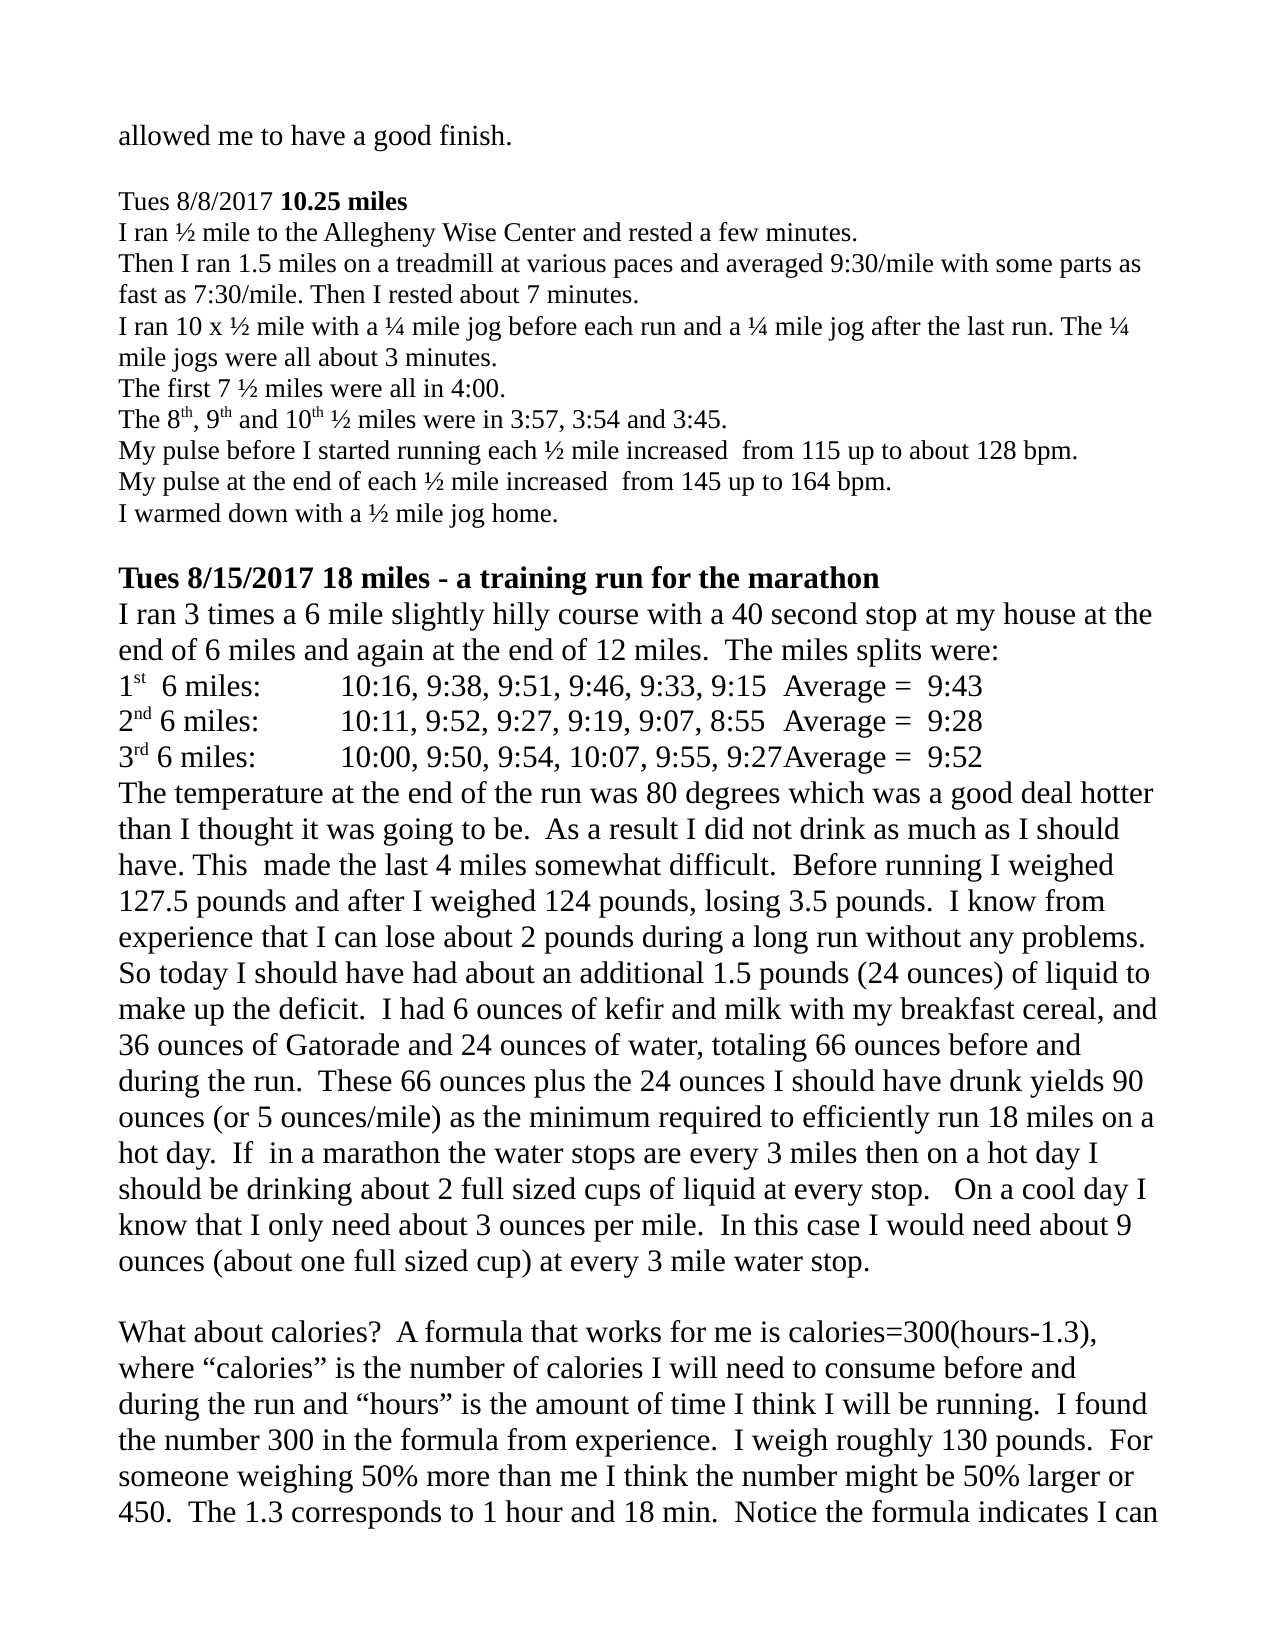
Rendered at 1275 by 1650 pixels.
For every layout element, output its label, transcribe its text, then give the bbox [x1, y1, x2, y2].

text 2nd 6 miles: 10:11, 9:52, 9:27, 9:19, 9:07, 8:55 Average = 9:28 [118, 703, 1161, 739]
text I warmed down with a ½ mile jog home. [118, 497, 1161, 528]
text I ran 3 times a 6 mile slightly hilly course with a 40 second stop at my house at the end of 6 miles and again at the end of 12 miles. The miles splits were: [118, 595, 1161, 667]
text I ran 10 x ½ mile with a ¼ mile jog before each run and a ¼ mile jog after the last run. The ¼ mile jogs were all about 3 minutes. [118, 310, 1161, 372]
text The temperature at the end of the run was 80 degrees which was a good deal hotter than I thought it was going to be. As a result I did not drink as much as I should have. This made the last 4 miles somewhat difficult. Before running I weighed 127.5 pounds and after I weighed 124 pounds, losing 3.5 pounds. I know from experience that I can lose about 2 pounds during a long run without any problems. So today I should have had about an additional 1.5 pounds (24 ounces) of liquid to make up the deficit. I had 6 ounces of kefir and milk with my breakfast cereal, and 36 ounces of Gatorade and 24 ounces of water, totaling 66 ounces before and during the run. These 66 ounces plus the 24 ounces I should have drunk yields 90 ounces (or 5 ounces/mile) as the minimum required to efficiently run 18 miles on a hot day. If in a marathon the water stops are every 3 miles then on a hot day I should be drinking about 2 full sized cups of liquid at every stop. On a cool day I know that I only need about 3 ounces per mile. In this case I would need about 9 ounces (about one full sized cup) at every 3 mile water stop. [118, 774, 1161, 1278]
text Tues 8/15/2017 18 miles - a training run for the marathon [118, 559, 1161, 595]
text My pulse before I started running each ½ mile increased from 115 up to about 128 bpm. [118, 434, 1161, 466]
text The 8th, 9th and 10th ½ miles were in 3:57, 3:54 and 3:45. [118, 403, 1161, 434]
text What about calories? A formula that works for me is calories=300(hours-1.3), where “calories” is the number of calories I will need to consume before and during the run and “hours” is the amount of time I think I will be running. I found the number 300 in the formula from experience. I weigh roughly 130 pounds. For someone weighing 50% more than me I think the number might be 50% larger or 450. The 1.3 corresponds to 1 hour and 18 min. Notice the formula indicates I can [118, 1314, 1161, 1529]
text Then I ran 1.5 miles on a treadmill at various paces and averaged 9:30/mile with some parts as fast as 7:30/mile. Then I rested about 7 minutes. [118, 247, 1161, 310]
text 1st 6 miles: 10:16, 9:38, 9:51, 9:46, 9:33, 9:15 Average = 9:43 [118, 667, 1161, 703]
text I ran ½ mile to the Allegheny Wise Center and rested a few minutes. [118, 216, 1161, 247]
text Tues 8/8/2017 10.25 miles [118, 185, 1161, 216]
text My pulse at the end of each ½ mile increased from 145 up to 164 bpm. [118, 466, 1161, 497]
text allowed me to have a good finish. [118, 118, 1157, 152]
text The first 7 ½ miles were all in 4:00. [118, 372, 1161, 403]
text 3rd 6 miles: 10:00, 9:50, 9:54, 10:07, 9:55, 9:27 Average = 9:52 [118, 739, 1161, 774]
